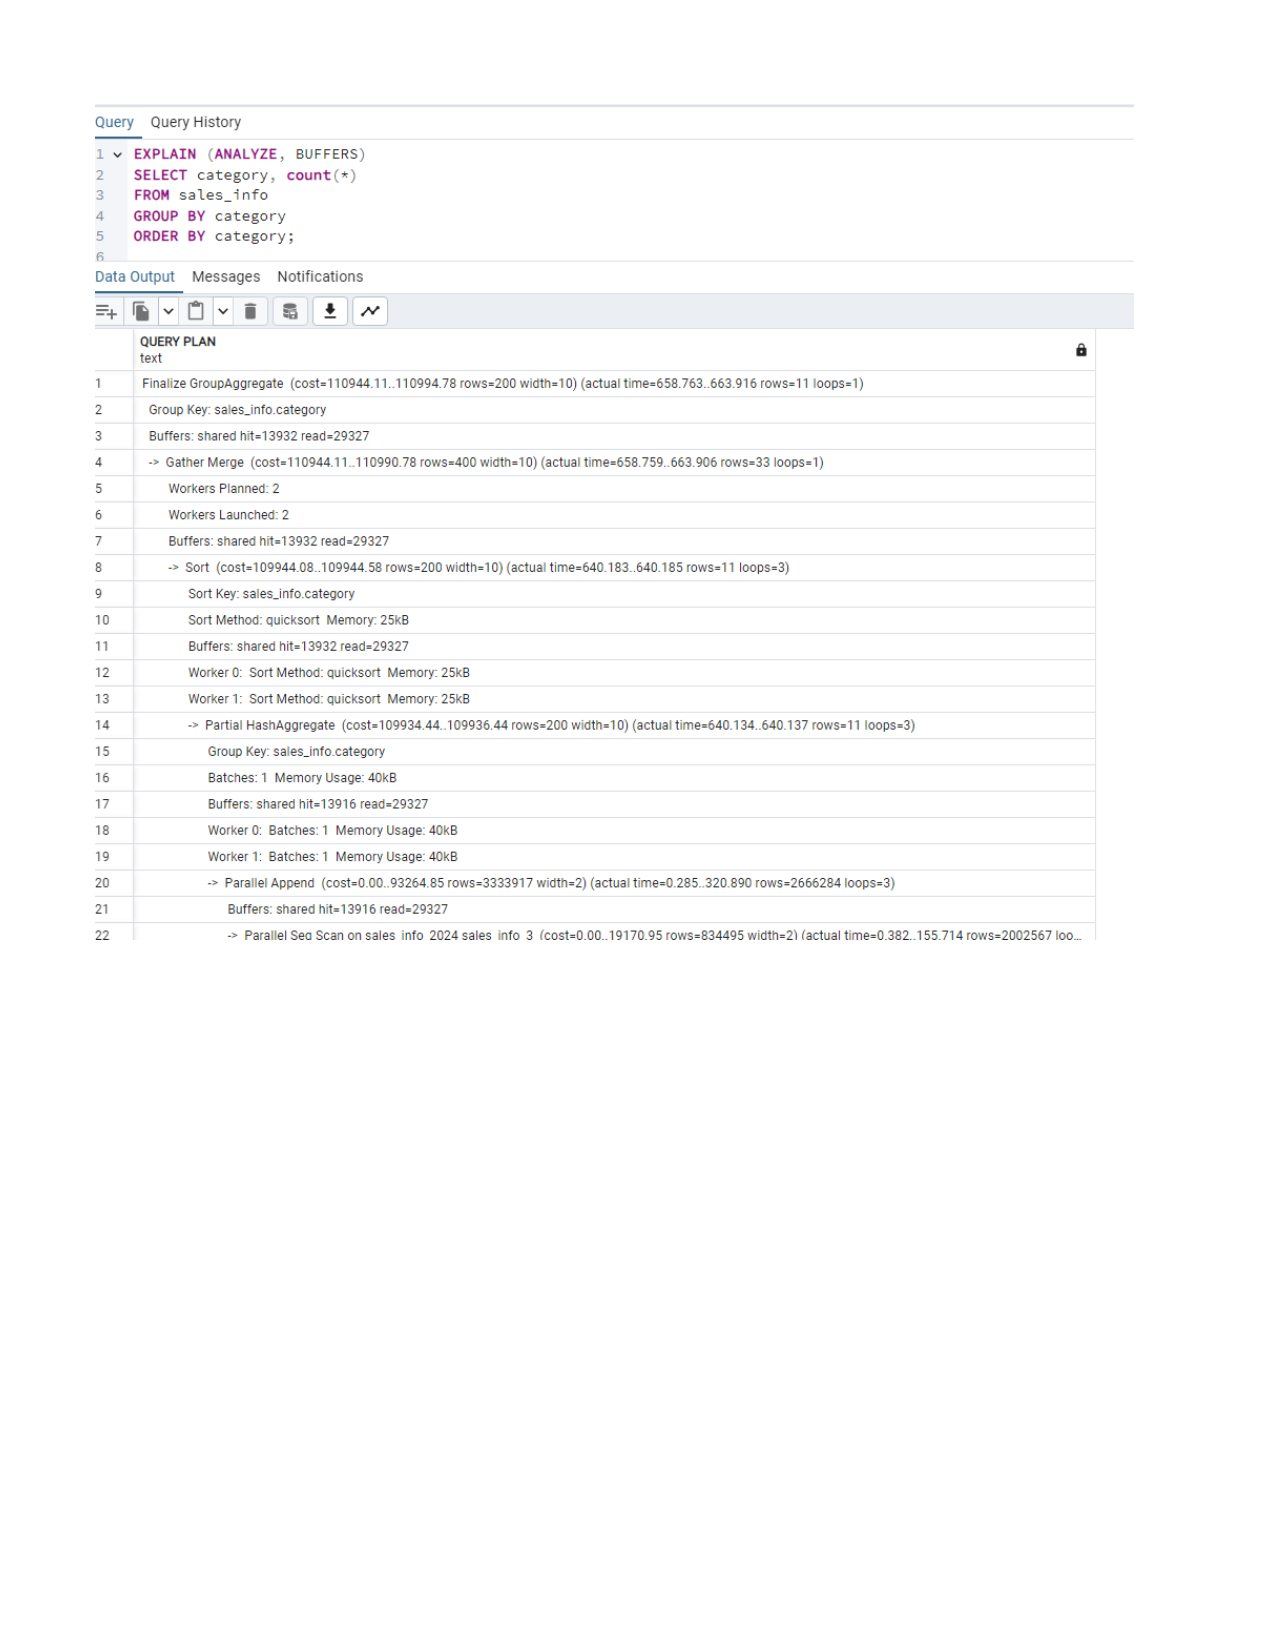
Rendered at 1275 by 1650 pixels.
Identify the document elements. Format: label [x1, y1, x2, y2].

picture [95, 104, 1134, 940]
